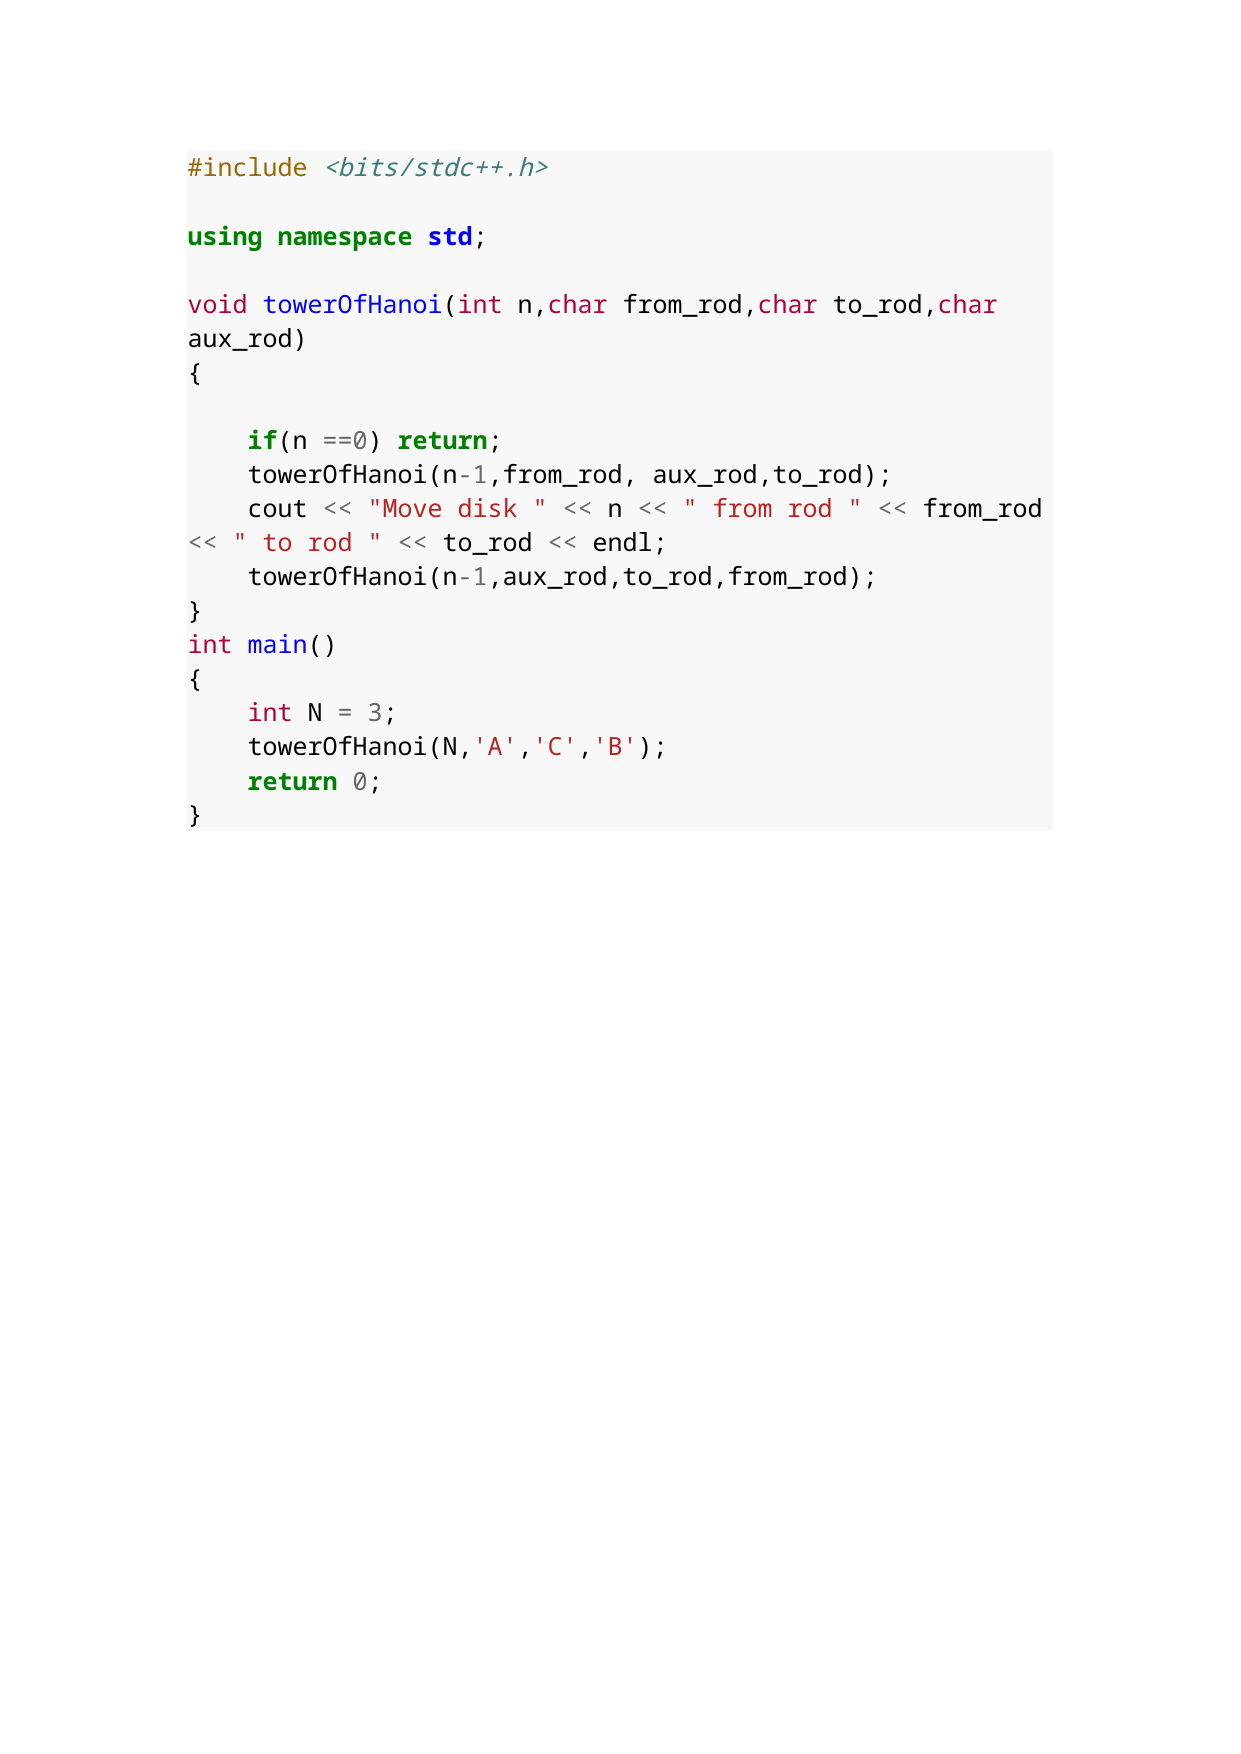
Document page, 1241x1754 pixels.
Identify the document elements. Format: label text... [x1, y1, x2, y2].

text return 0; [187, 763, 1053, 797]
text if(n ==0) return; [187, 422, 1053, 457]
text } [187, 797, 1053, 831]
text towerOfHanoi(N,'A','C','B'); [187, 729, 1053, 763]
text } [187, 593, 1053, 627]
text using namespace std; [187, 218, 1053, 252]
text towerOfHanoi(n-1,from_rod, aux_rod,to_rod); [187, 457, 1053, 491]
text int main() [187, 627, 1053, 661]
text { [187, 661, 1053, 695]
text towerOfHanoi(n-1,aux_rod,to_rod,from_rod); [187, 559, 1053, 593]
text { [187, 354, 1053, 388]
text void towerOfHanoi(int n,char from_rod,char to_rod,char aux_rod) [187, 286, 1053, 354]
text #include <bits/stdc++.h> [187, 150, 1053, 184]
text int N = 3; [187, 695, 1053, 729]
text cout << "Move disk " << n << " from rod " << from_rod << " to rod " << to_rod << endl; [187, 491, 1053, 559]
